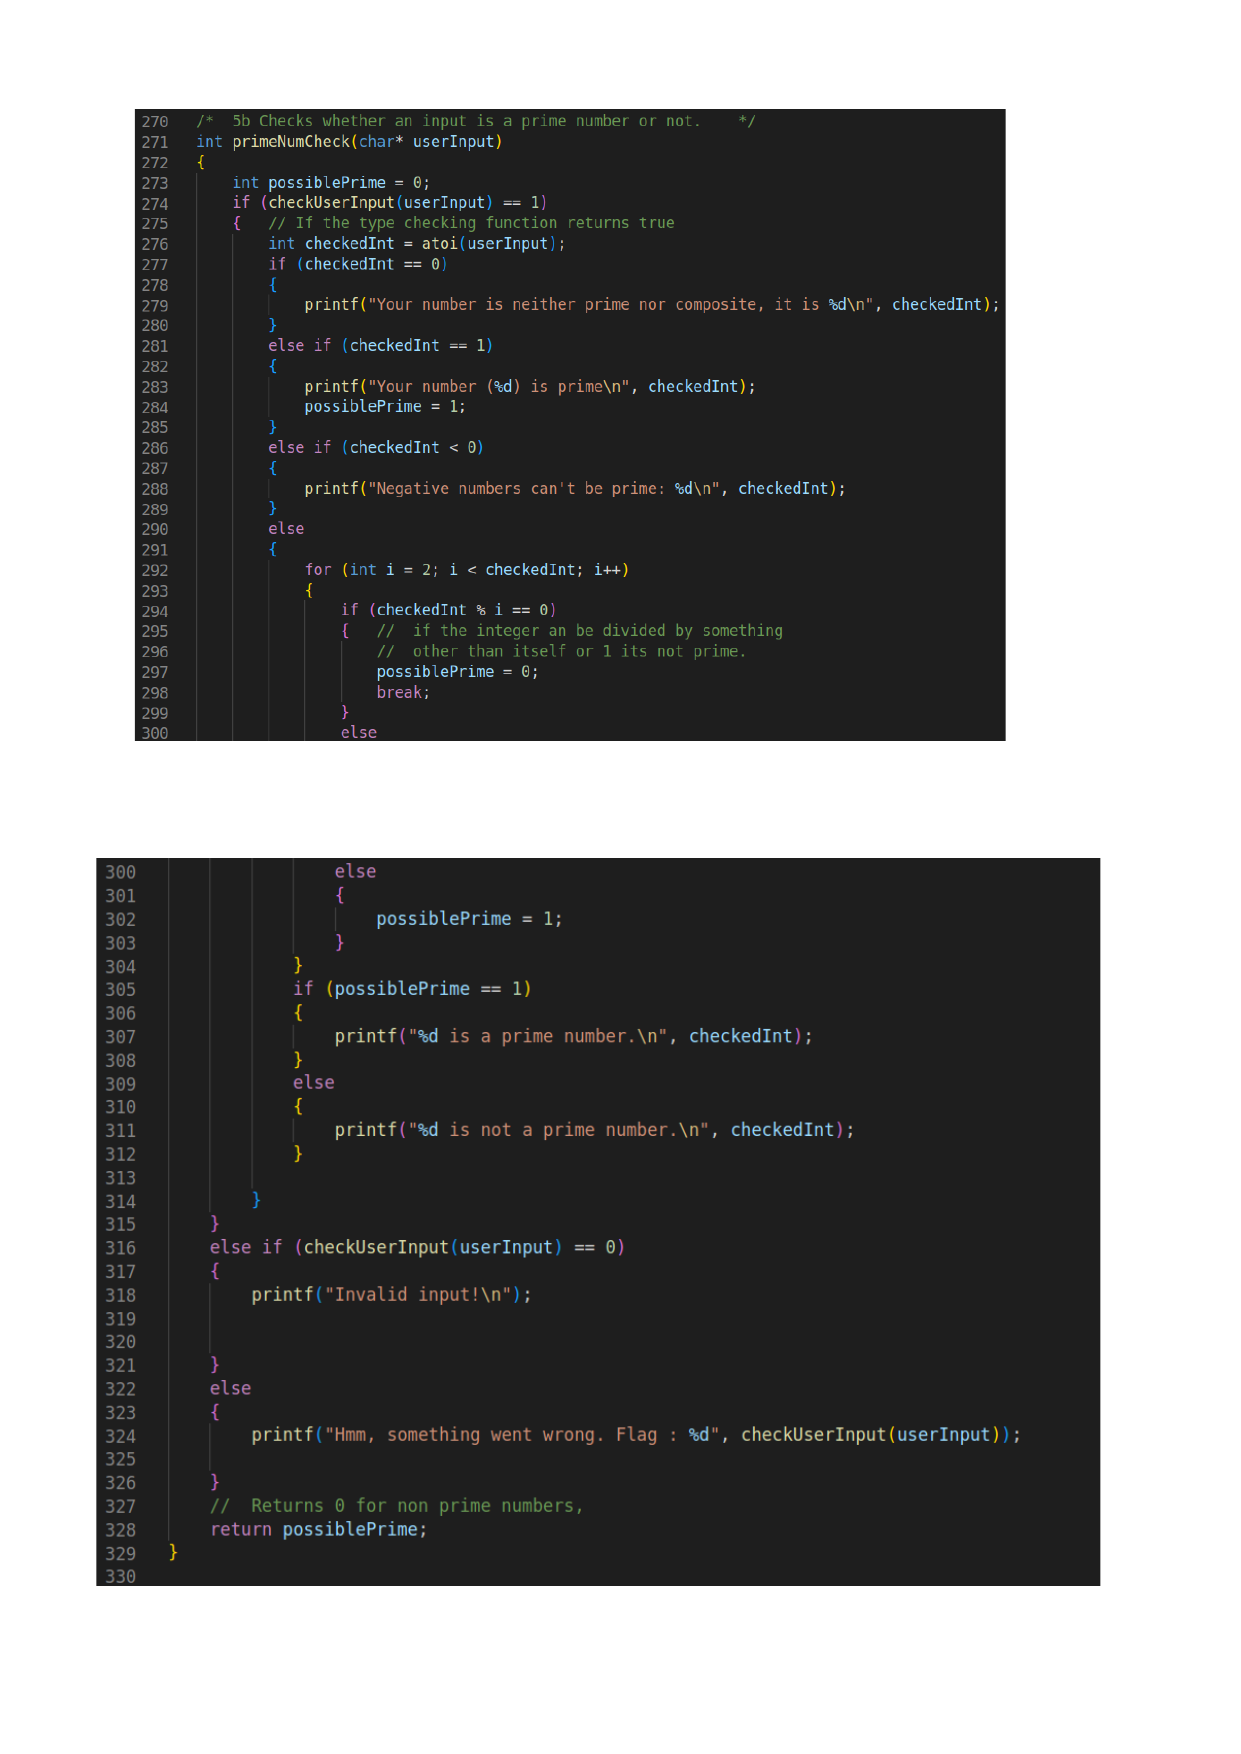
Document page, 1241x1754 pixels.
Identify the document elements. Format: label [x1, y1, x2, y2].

picture [96, 858, 1101, 1586]
picture [134, 109, 1006, 741]
